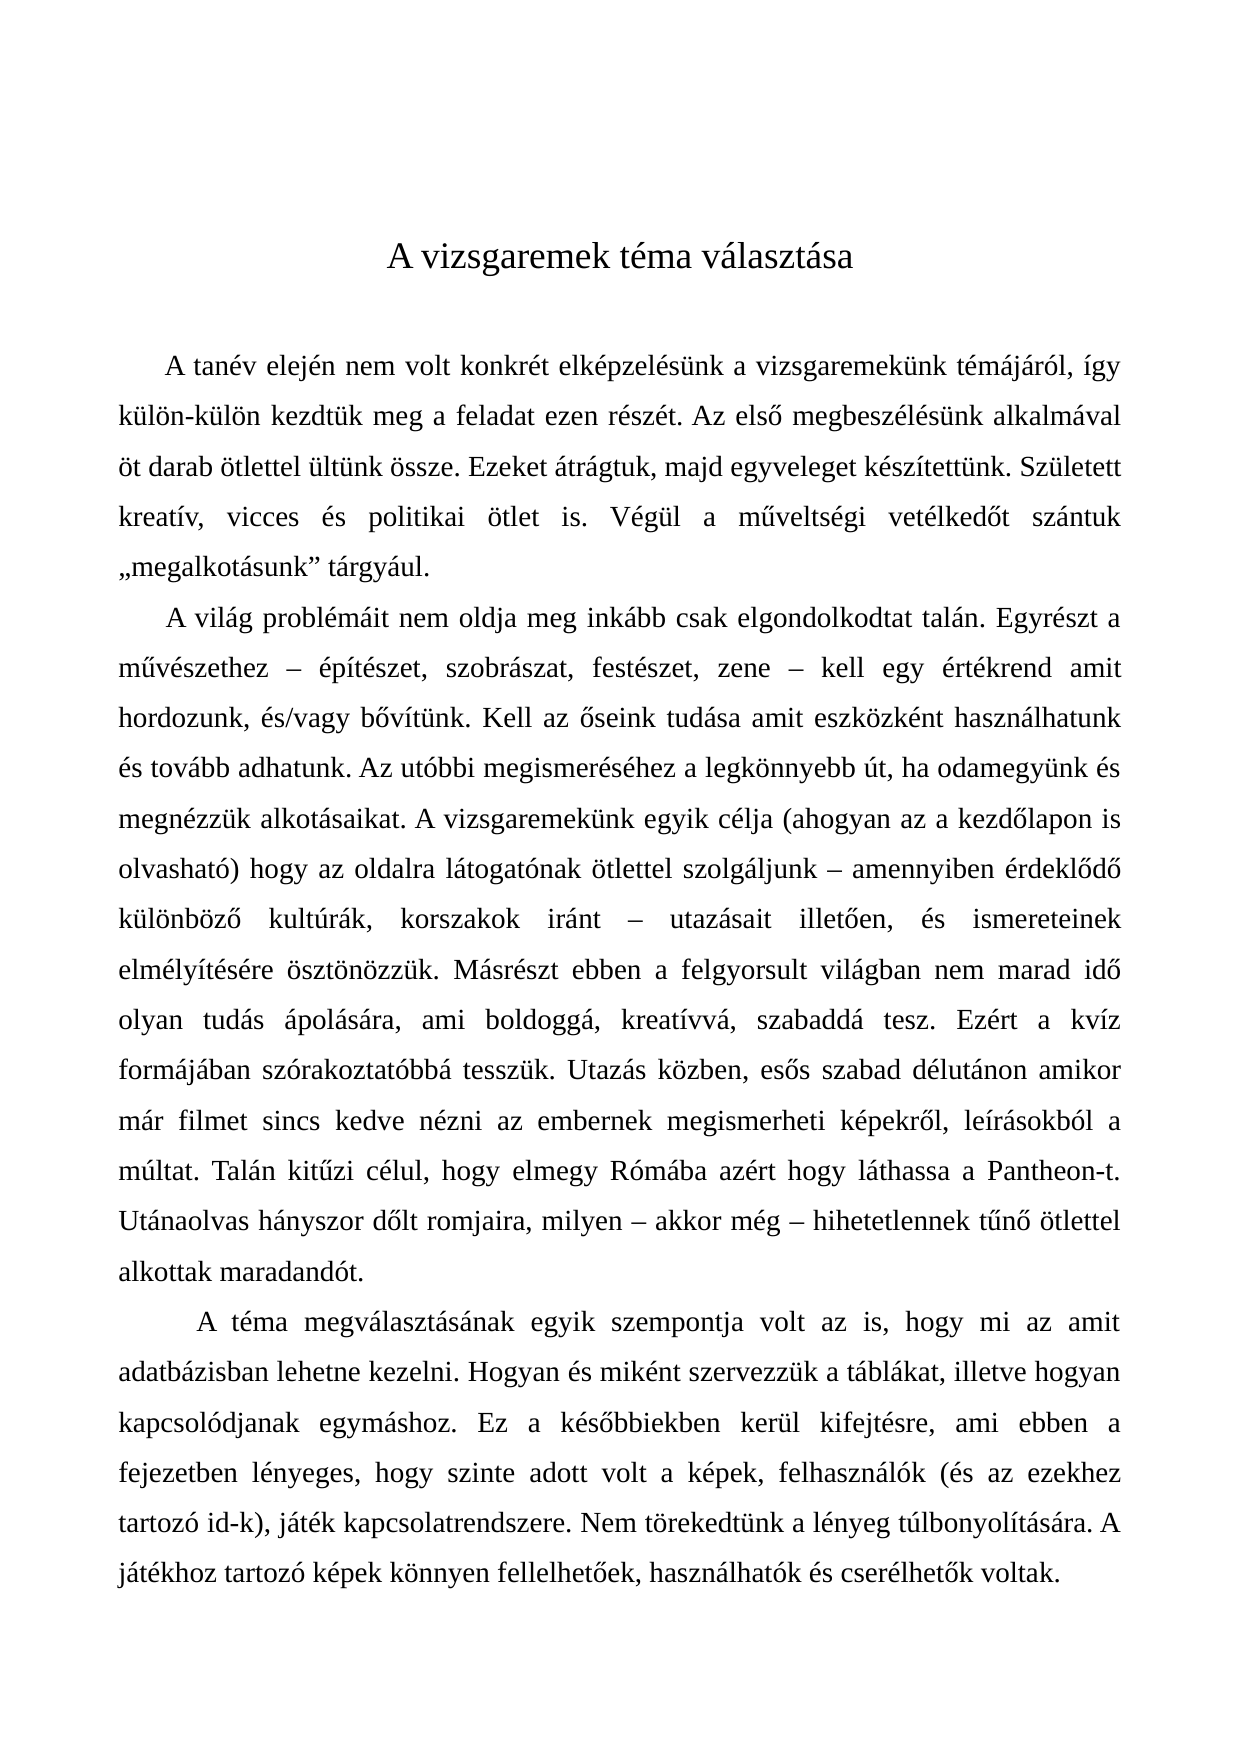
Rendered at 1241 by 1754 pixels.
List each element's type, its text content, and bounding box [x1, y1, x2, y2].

text A világ problémáit nem oldja meg inkább csak elgondolkodtat talán. Egyrészt a művészethez – építészet, szobrászat, festészet, zene – kell egy értékrend amit hordozunk, és/vagy bővítünk. Kell az őseink tudása amit eszközként használhatunk és tovább adhatunk. Az utóbbi megismeréséhez a legkönnyebb út, ha odamegyünk és megnézzük alkotásaikat. A vizsgaremekünk egyik célja (ahogyan az a kezdőlapon is olvasható) hogy az oldalra látogatónak ötlettel szolgáljunk – amennyiben érdeklődő különböző kultúrák, korszakok iránt – utazásait illetően, és ismereteinek elmélyítésére ösztönözzük. Másrészt ebben a felgyorsult világban nem marad idő olyan tudás ápolására, ami boldoggá, kreatívvá, szabaddá tesz. Ezért a kvíz formájában szórakoztatóbbá tesszük. Utazás közben, esős szabad délutánon amikor már filmet sincs kedve nézni az embernek megismerheti képekről, leírásokból a múltat. Talán kitűzi célul, hogy elmegy Rómába azért hogy láthassa a Pantheon-t. Utánaolvas hányszor dőlt romjaira, milyen – akkor még – hihetetlennek tűnő ötlettel alkottak maradandót. [118, 600, 1122, 1287]
text A tanév elején nem volt konkrét elképzelésünk a vizsgaremekünk témájáról, így külön-külön kezdtük meg a feladat ezen részét. Az első megbeszélésünk alkalmával öt darab ötlettel ültünk össze. Ezeket átrágtuk, majd egyveleget készítettünk. Született kreatív, vicces és politikai ötlet is. Végül a műveltségi vetélkedőt szántuk „megalkotásunk” tárgyául. [118, 348, 1122, 583]
text A vizsgaremek téma választása [118, 233, 1122, 276]
text A téma megválasztásának egyik szempontja volt az is, hogy mi az amit adatbázisban lehetne kezelni. Hogyan és miként szervezzük a táblákat, illetve hogyan kapcsolódjanak egymáshoz. Ez a későbbiekben kerül kifejtésre, ami ebben a fejezetben lényeges, hogy szinte adott volt a képek, felhasználók (és az ezekhez tartozó id-k), játék kapcsolatrendszere. Nem törekedtünk a lényeg túlbonyolítására. A játékhoz tartozó képek könnyen fellelhetőek, használhatók és cserélhetők voltak. [118, 1304, 1122, 1589]
